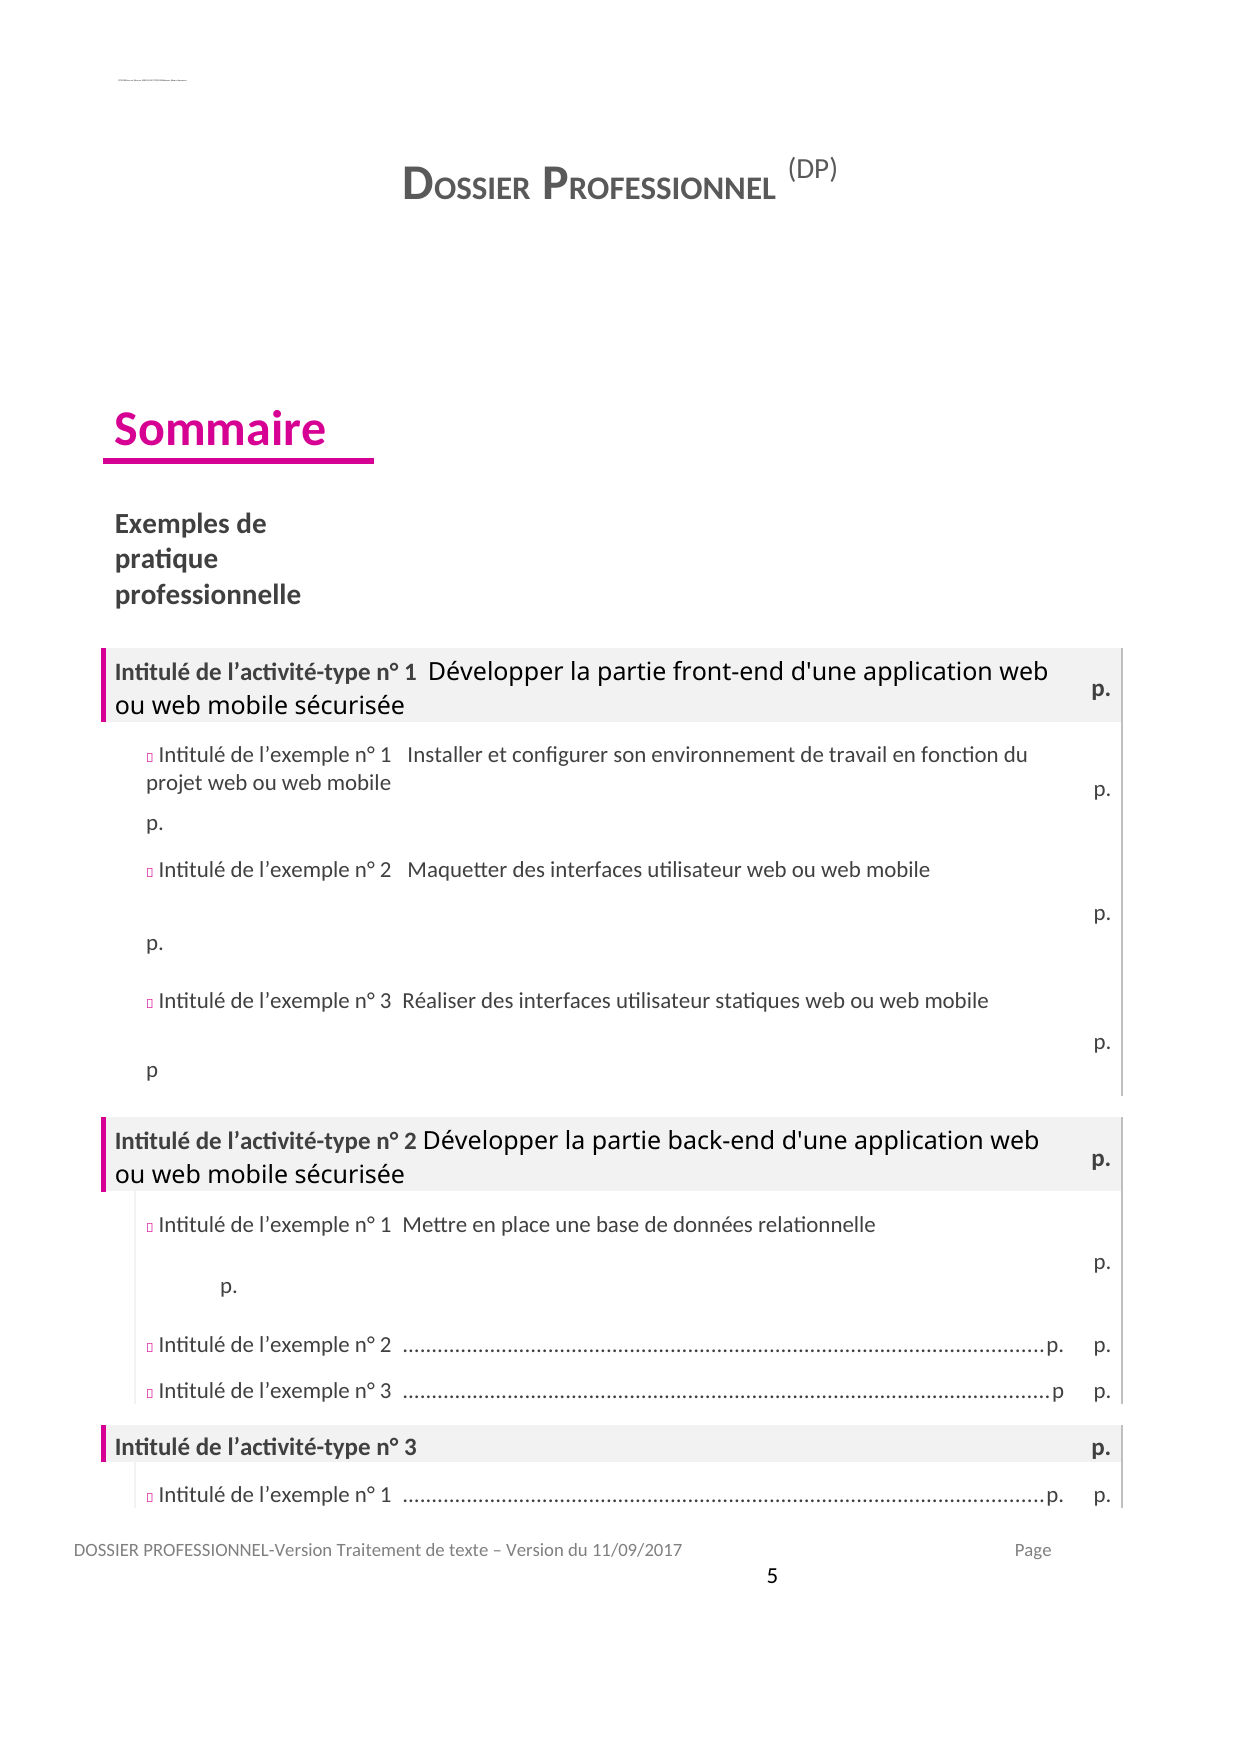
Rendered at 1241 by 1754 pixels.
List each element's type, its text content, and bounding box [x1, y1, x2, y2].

table_cell Intitulé de l’activité-type n° 2 Développer la partie back-end d'une application web ou web mobile sécurisée [106, 1117, 1075, 1191]
table_header [374, 391, 1122, 458]
table_cell  Intitulé de l’exemple n° 1 Installer et configurer son environnement de travail en fonction du projet web ou web mobile p. [135, 722, 1075, 837]
table_cell p. [1075, 837, 1121, 968]
table_cell  Intitulé de l’exemple n° 1 p. [136, 1462, 1075, 1508]
table_cell p. [1075, 1358, 1121, 1404]
table_cell  Intitulé de l’exemple n° 3 p [136, 1358, 1075, 1404]
table_cell p. [1075, 648, 1121, 722]
table_cell  Intitulé de l’exemple n° 1 Mettre en place une base de données relationnelle p. [136, 1191, 1075, 1311]
table_cell [103, 1096, 134, 1117]
table_cell [135, 1404, 1075, 1425]
table_cell  Intitulé de l’exemple n° 3 Réaliser des interfaces utilisateur statiques web ou web mobile p [135, 968, 1075, 1096]
table_cell [103, 1462, 134, 1508]
table_cell [135, 1096, 1075, 1117]
table_header Sommaire [103, 391, 374, 458]
table_cell [1075, 1404, 1122, 1425]
table_cell [374, 458, 1122, 647]
table_cell [1075, 1096, 1122, 1117]
table_cell [103, 837, 134, 968]
table_cell [103, 1404, 134, 1425]
table_cell Intitulé de l’activité-type n° 3 [106, 1425, 1075, 1462]
table_cell p. [1075, 1311, 1121, 1358]
table_cell [103, 722, 134, 837]
table_cell  Intitulé de l’exemple n° 2 p. [136, 1311, 1075, 1358]
table_cell p. [1075, 968, 1121, 1096]
table_cell [103, 968, 134, 1096]
table_cell  Intitulé de l’exemple n° 2 Maquetter des interfaces utilisateur web ou web mobile p. [135, 837, 1075, 968]
table_cell [103, 1311, 134, 1358]
table_cell p. [1075, 1425, 1121, 1462]
table_cell [103, 1358, 134, 1404]
table_cell [103, 1192, 134, 1311]
table_cell p. [1075, 1191, 1121, 1311]
table_cell p. [1075, 722, 1121, 837]
table_cell p. [1075, 1117, 1121, 1191]
table_cell p. [1075, 1462, 1121, 1508]
table_cell Intitulé de l’activité-type n° 1 Développer la partie front-end d'une application web ou web mobile sécurisée [106, 648, 1075, 722]
table_cell Exemples de pratique professionnelle [103, 464, 374, 647]
